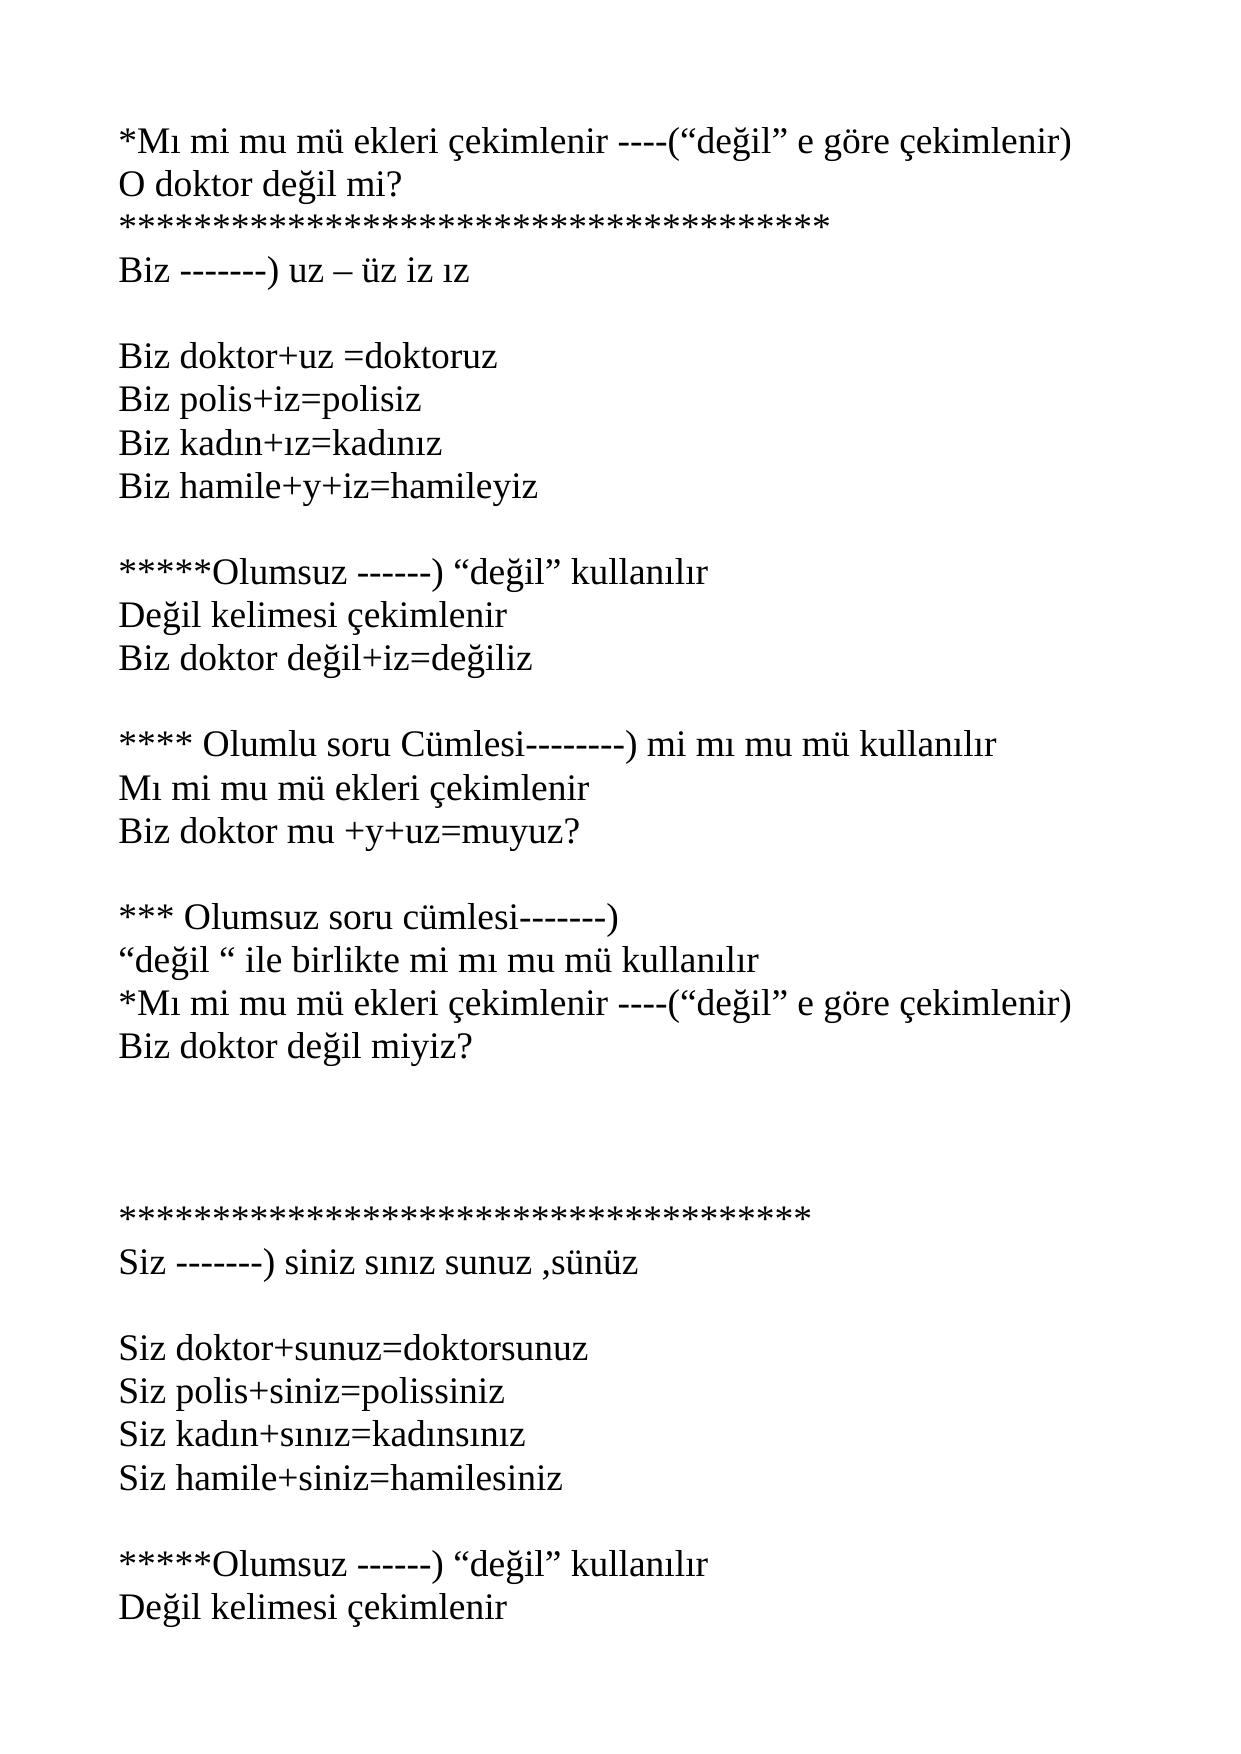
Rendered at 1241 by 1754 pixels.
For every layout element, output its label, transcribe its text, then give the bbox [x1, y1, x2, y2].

text *Mı mi mu mü ekleri çekimlenir ----(“değil” e göre çekimlenir) [118, 981, 1122, 1024]
text Biz polis+iz=polisiz [118, 377, 1122, 420]
text ************************************** [118, 204, 1122, 247]
text Biz hamile+y+iz=hamileyiz [118, 463, 1122, 506]
text Biz doktor mu +y+uz=muyuz? [118, 808, 1122, 851]
text O doktor değil mi? [118, 161, 1122, 204]
text ************************************* [118, 1196, 1122, 1239]
text Biz doktor+uz =doktoruz [118, 334, 1122, 377]
text Biz doktor değil+iz=değiliz [118, 636, 1122, 679]
text Siz hamile+siniz=hamilesiniz [118, 1455, 1122, 1498]
text Siz polis+siniz=polissiniz [118, 1369, 1122, 1412]
text Siz doktor+sunuz=doktorsunuz [118, 1326, 1122, 1369]
text *****Olumsuz ------) “değil” kullanılır [118, 1541, 1122, 1584]
text *****Olumsuz ------) “değil” kullanılır [118, 549, 1122, 592]
text **** Olumlu soru Cümlesi--------) mi mı mu mü kullanılır [118, 722, 1122, 765]
text Mı mi mu mü ekleri çekimlenir [118, 765, 1122, 808]
text *** Olumsuz soru cümlesi-------) [118, 894, 1122, 937]
text Biz kadın+ız=kadınız [118, 420, 1122, 463]
text Siz -------) siniz sınız sunuz ,sünüz [118, 1239, 1122, 1282]
text Değil kelimesi çekimlenir [118, 592, 1122, 636]
text *Mı mi mu mü ekleri çekimlenir ----(“değil” e göre çekimlenir) [118, 118, 1122, 161]
text “değil “ ile birlikte mi mı mu mü kullanılır [118, 937, 1122, 981]
text Biz doktor değil miyiz? [118, 1024, 1122, 1067]
text Siz kadın+sınız=kadınsınız [118, 1412, 1122, 1455]
text Değil kelimesi çekimlenir [118, 1584, 1122, 1627]
text Biz -------) uz – üz iz ız [118, 247, 1122, 291]
